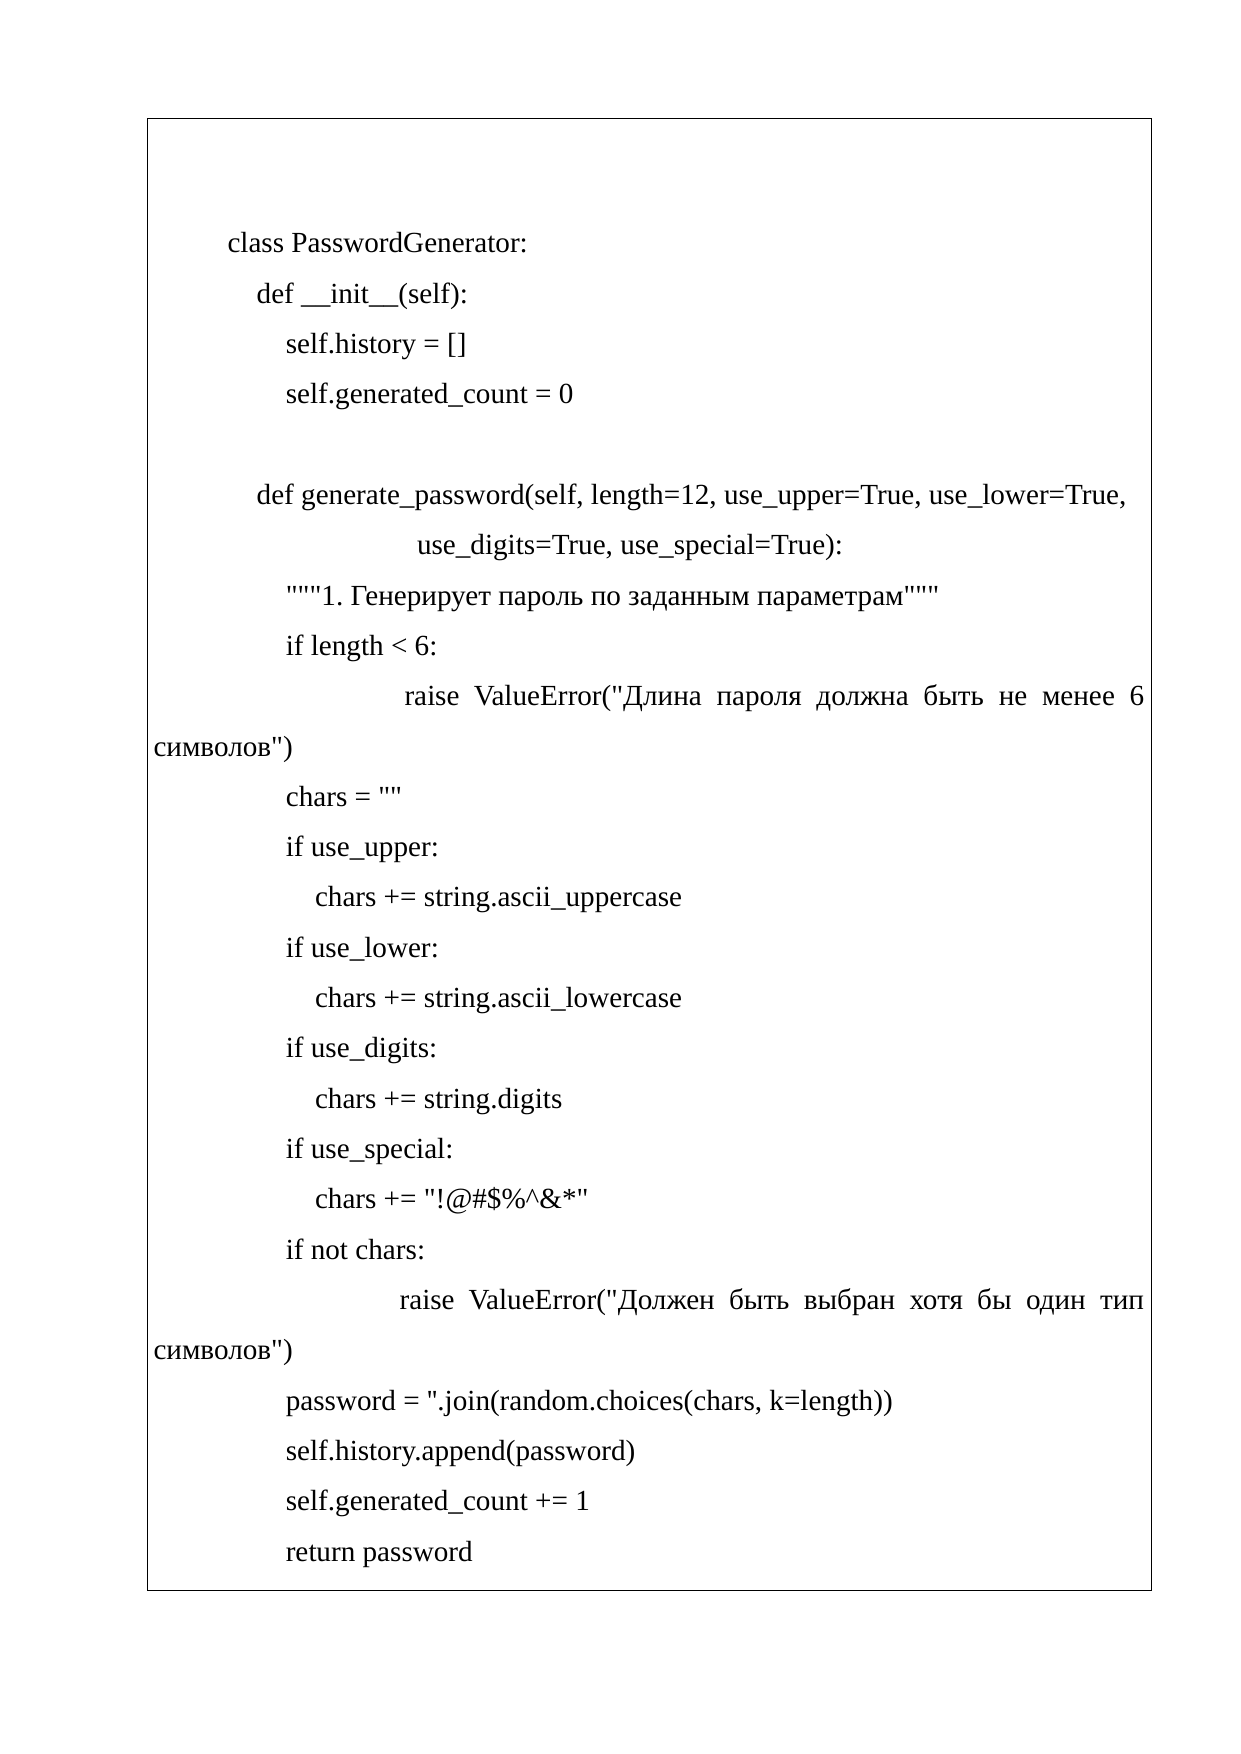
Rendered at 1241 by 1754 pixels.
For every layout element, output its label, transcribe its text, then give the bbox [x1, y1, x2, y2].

table_header class PasswordGenerator: def __init__(self): self.history = [] self.generated_count = 0 def generate_password(self, length=12, use_upper=True, use_lower=True, use_digits=True, use_special=True): """1. Генерирует пароль по заданным параметрам""" if length < 6: raise ValueError("Длина пароля должна быть не менее 6 символов") chars = "" if use_upper: chars += string.ascii_uppercase if use_lower: chars += string.ascii_lowercase if use_digits: chars += string.digits if use_special: chars += "!@#$%^&*" if not chars: raise ValueError("Должен быть выбран хотя бы один тип символов") password = ''.join(random.choices(chars, k=length)) self.history.append(password) self.generated_count += 1 return password [148, 119, 1151, 1589]
